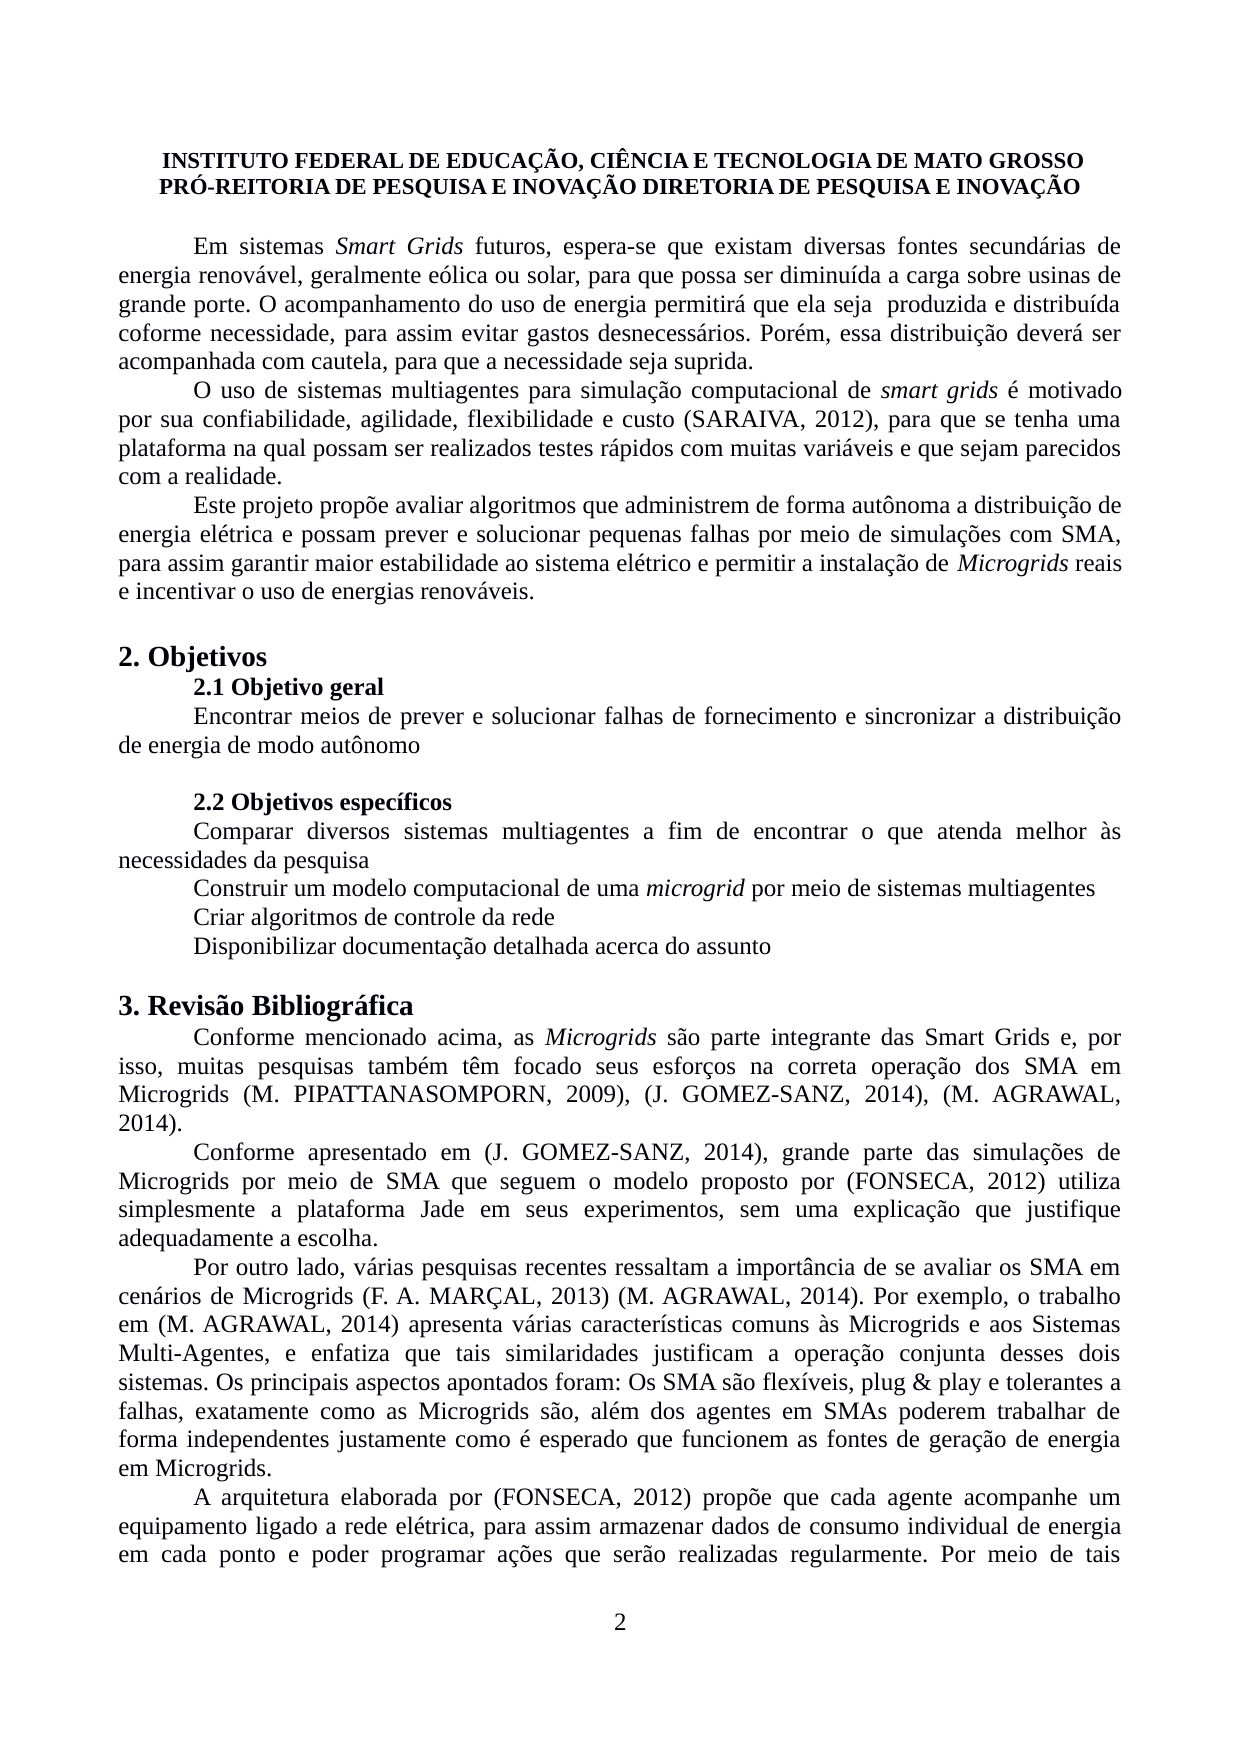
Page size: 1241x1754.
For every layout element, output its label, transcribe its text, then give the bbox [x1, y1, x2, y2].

text Conforme apresentado em (J. GOMEZ-SANZ, 2014), grande parte das simulações de Microgrids por meio de SMA que seguem o modelo proposto por (FONSECA, 2012) utiliza simplesmente a plataforma Jade em seus experimentos, sem uma explicação que justifique adequadamente a escolha. [118, 1137, 1122, 1252]
text Criar algoritmos de controle da rede [118, 902, 1122, 931]
text Em sistemas Smart Grids futuros, espera-se que existam diversas fontes secundárias de energia renovável, geralmente eólica ou solar, para que possa ser diminuída a carga sobre usinas de grande porte. O acompanhamento do uso de energia permitirá que ela seja produzida e distribuída coforme necessidade, para assim evitar gastos desnecessários. Porém, essa distribuição deverá ser acompanhada com cautela, para que a necessidade seja suprida. [118, 231, 1122, 375]
text A arquitetura elaborada por (FONSECA, 2012) propõe que cada agente acompanhe um equipamento ligado a rede elétrica, para assim armazenar dados de consumo individual de energia em cada ponto e poder programar ações que serão realizadas regularmente. Por meio de tais [118, 1482, 1122, 1568]
text Este projeto propõe avaliar algoritmos que administrem de forma autônoma a distribuição de energia elétrica e possam prever e solucionar pequenas falhas por meio de simulações com SMA, para assim garantir maior estabilidade ao sistema elétrico e permitir a instalação de Microgrids reais e incentivar o uso de energias renováveis. [118, 490, 1122, 605]
text Construir um modelo computacional de uma microgrid por meio de sistemas multiagentes [118, 873, 1122, 902]
text Conforme mencionado acima, as Microgrids são parte integrante das Smart Grids e, por isso, muitas pesquisas também têm focado seus esforços na correta operação dos SMA em Microgrids (M. PIPATTANASOMPORN, 2009), (J. GOMEZ-SANZ, 2014), (M. AGRAWAL, 2014). [118, 1022, 1122, 1137]
text Disponibilizar documentação detalhada acerca do assunto [118, 931, 1122, 960]
text 2.1 Objetivo geral [118, 672, 1122, 701]
text Por outro lado, várias pesquisas recentes ressaltam a importância de se avaliar os SMA em cenários de Microgrids (F. A. MARÇAL, 2013) (M. AGRAWAL, 2014). Por exemplo, o trabalho em (M. AGRAWAL, 2014) apresenta várias características comuns às Microgrids e aos Sistemas Multi-Agentes, e enfatiza que tais similaridades justificam a operação conjunta desses dois sistemas. Os principais aspectos apontados foram: Os SMA são flexíveis, plug & play e tolerantes a falhas, exatamente como as Microgrids são, além dos agentes em SMAs poderem trabalhar de forma independentes justamente como é esperado que funcionem as fontes de geração de energia em Microgrids. [118, 1252, 1122, 1482]
text 3. Revisão Bibliográfica [118, 988, 1122, 1022]
text 2. Objetivos [118, 639, 1122, 672]
text 2.2 Objetivos específicos [118, 787, 1122, 816]
text Comparar diversos sistemas multiagentes a fim de encontrar o que atenda melhor às necessidades da pesquisa [118, 816, 1122, 873]
text O uso de sistemas multiagentes para simulação computacional de smart grids é motivado por sua confiabilidade, agilidade, flexibilidade e custo (SARAIVA, 2012), para que se tenha uma plataforma na qual possam ser realizados testes rápidos com muitas variáveis e que sejam parecidos com a realidade. [118, 375, 1122, 490]
text Encontrar meios de prever e solucionar falhas de fornecimento e sincronizar a distribuição de energia de modo autônomo [118, 701, 1122, 758]
